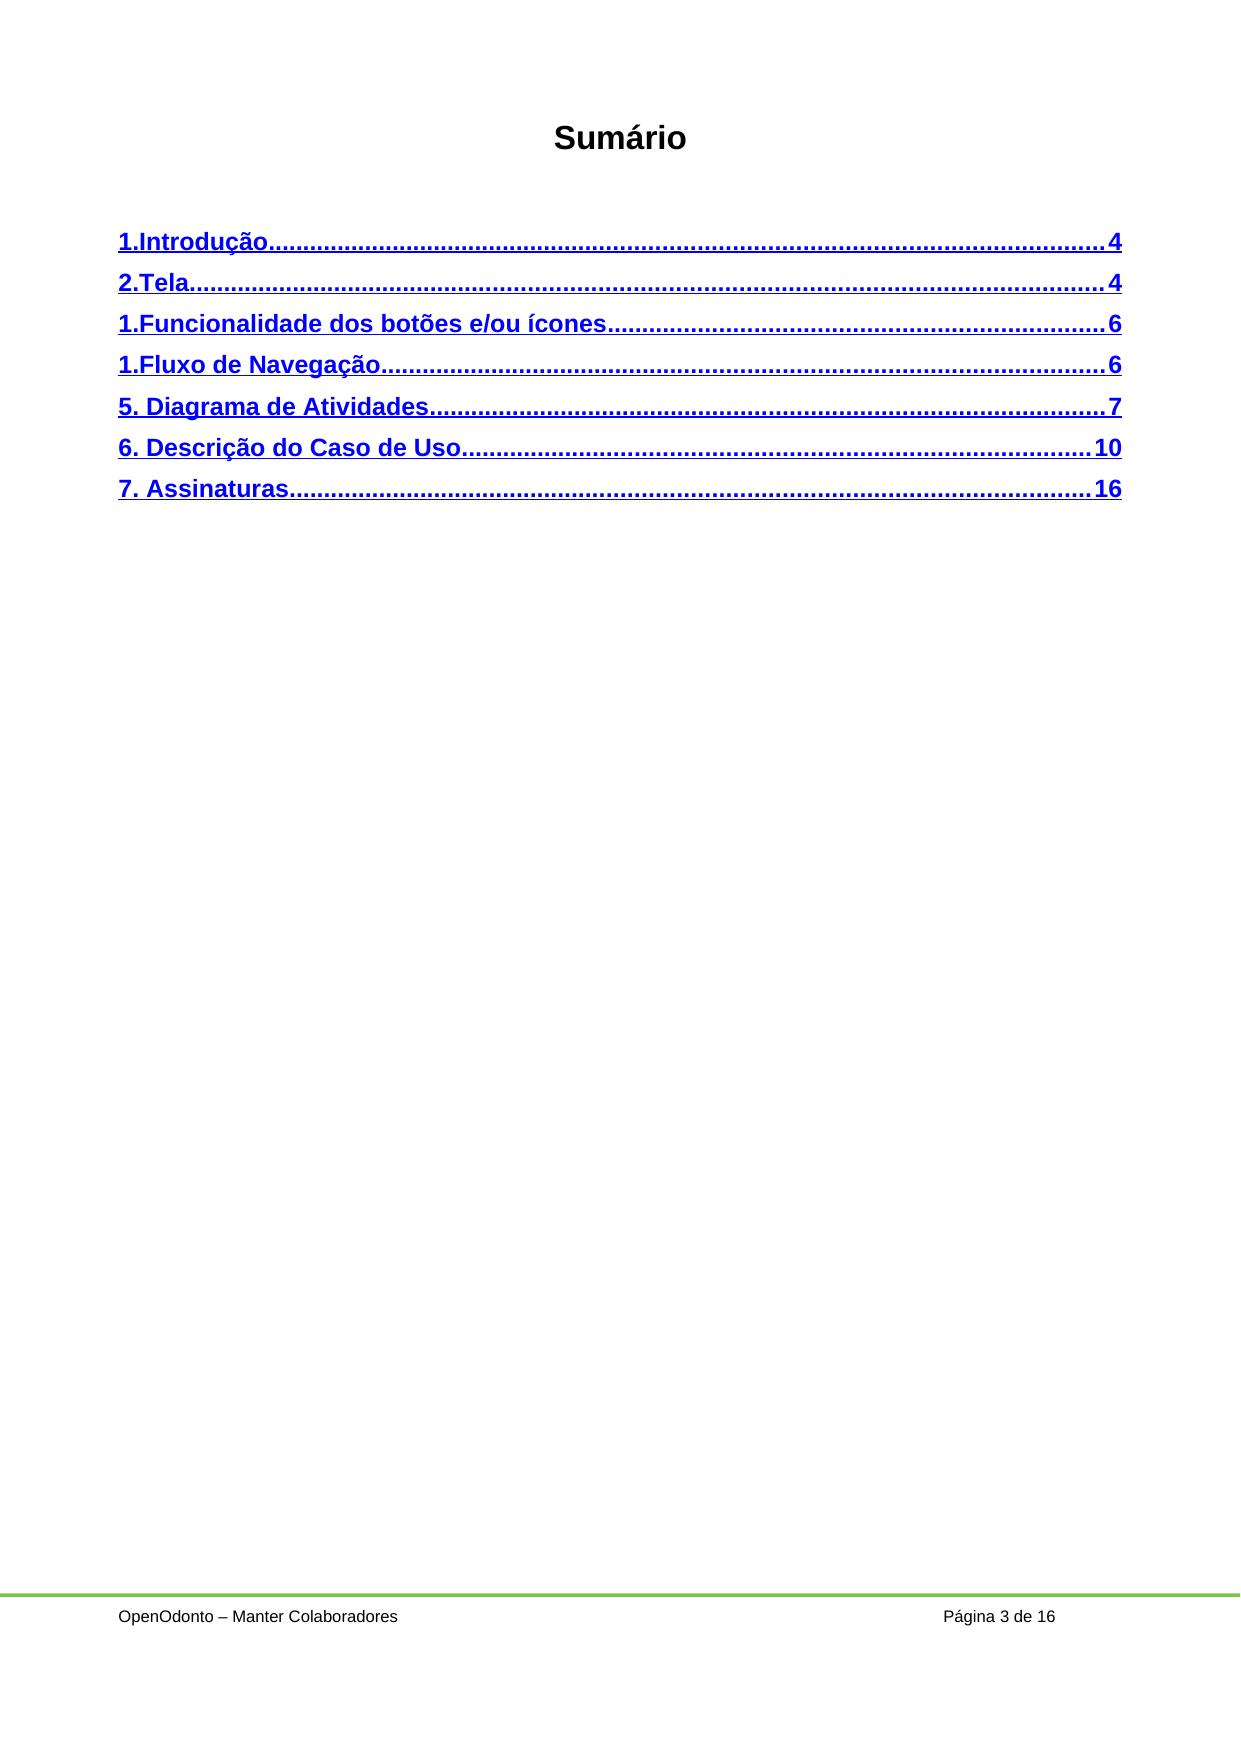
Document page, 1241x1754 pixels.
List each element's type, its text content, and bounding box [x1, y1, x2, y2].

text 2.Tela 4 [118, 268, 1122, 293]
title Sumário [118, 118, 1122, 157]
text 1.Funcionalidade dos botões e/ou ícones 6 [118, 309, 1122, 334]
text 7. Assinaturas 16 [118, 474, 1122, 499]
text 5. Diagrama de Atividades 7 [118, 392, 1122, 416]
text 1.Introdução 4 [118, 227, 1122, 251]
text 1.Fluxo de Navegação 6 [118, 350, 1122, 375]
text 6. Descrição do Caso de Uso 10 [118, 433, 1122, 458]
